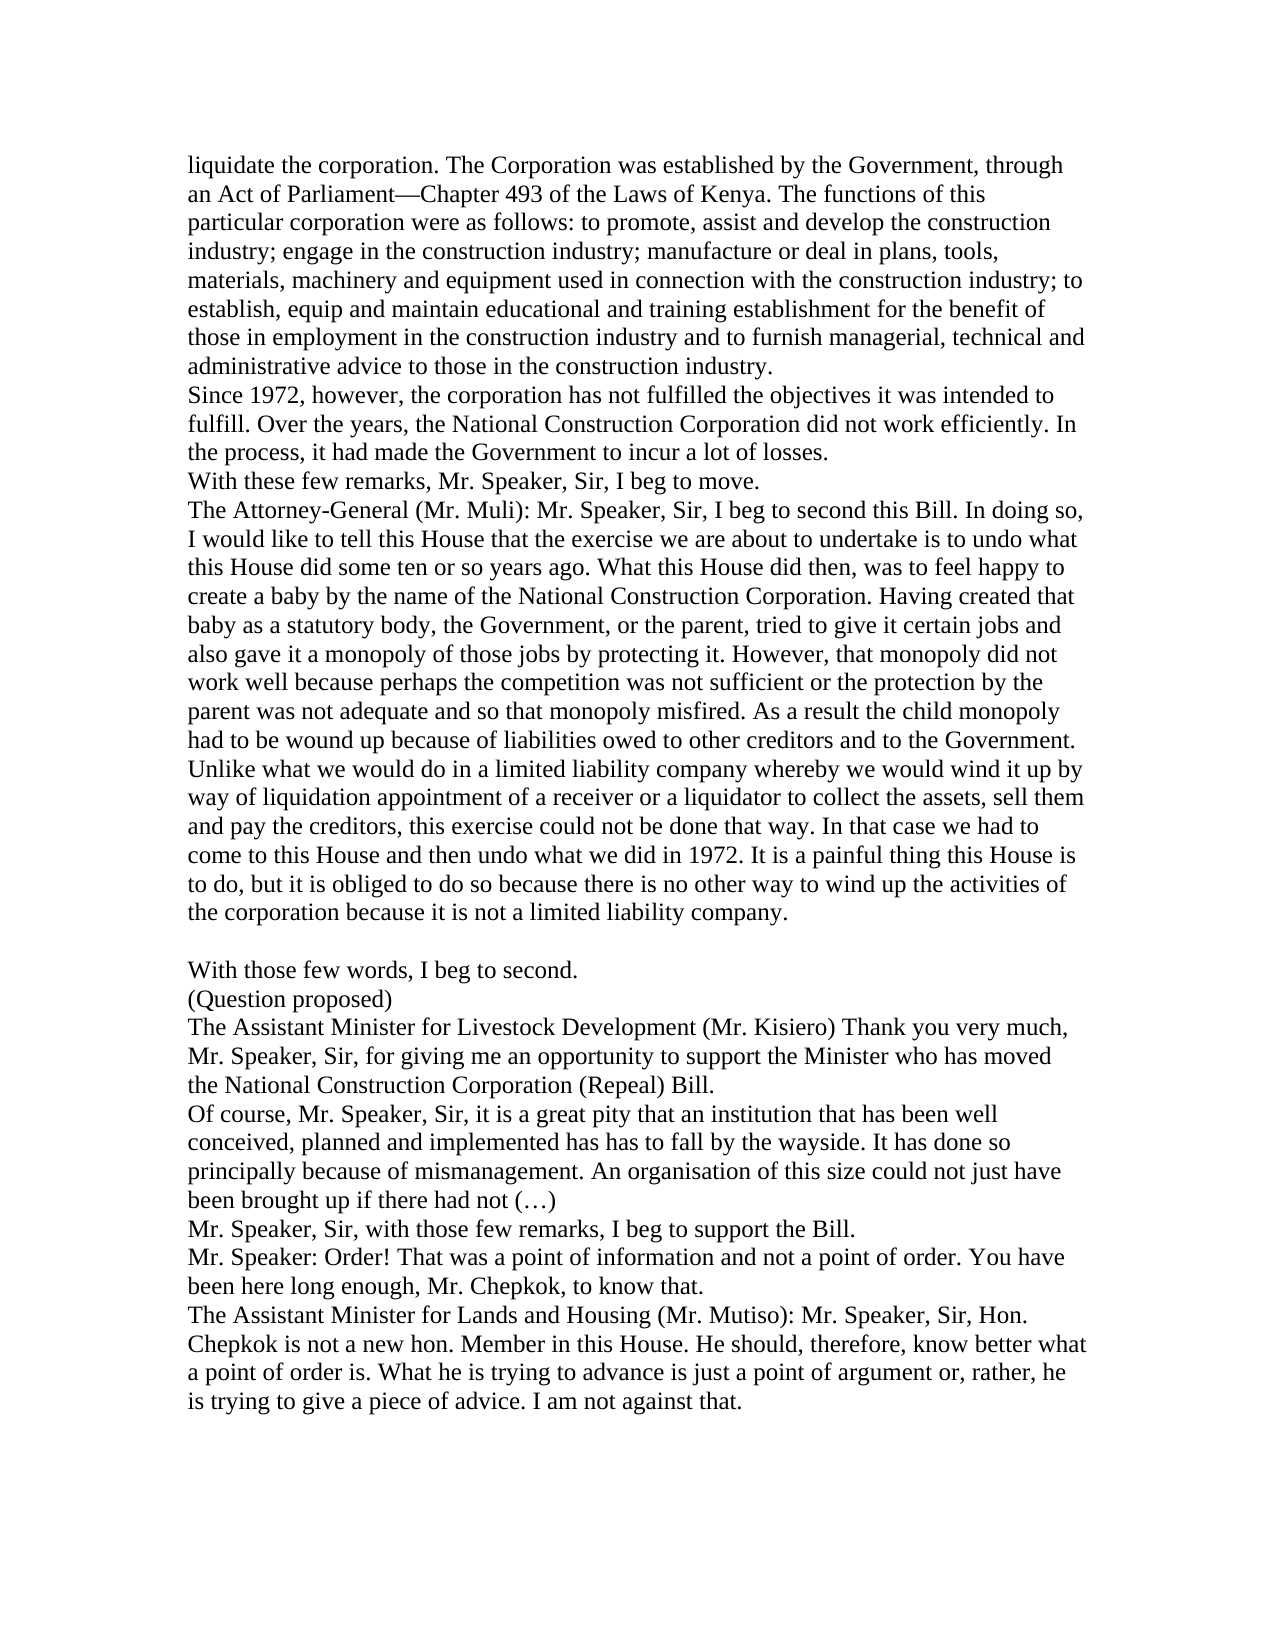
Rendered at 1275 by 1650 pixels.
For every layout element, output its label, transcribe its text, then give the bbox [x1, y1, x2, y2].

text Of course, Mr. Speaker, Sir, it is a great pity that an institution that has been well conceived, planned and implemented has has to fall by the wayside. It has done so principally because of mismanagement. An organisation of this size could not just have been brought up if there had not (…) [187, 1099, 1087, 1214]
text The Attorney-General (Mr. Muli): Mr. Speaker, Sir, I beg to second this Bill. In doing so, I would like to tell this House that the exercise we are about to undertake is to undo what this House did some ten or so years ago. What this House did then, was to feel happy to create a baby by the name of the National Construction Corporation. Having created that baby as a statutory body, the Government, or the parent, tried to give it certain jobs and also gave it a monopoly of those jobs by protecting it. However, that monopoly did not work well because perhaps the competition was not sufficient or the protection by the parent was not adequate and so that monopoly misfired. As a result the child monopoly had to be wound up because of liabilities owed to other creditors and to the Government. Unlike what we would do in a limited liability company whereby we would wind it up by way of liquidation appointment of a receiver or a liquidator to collect the assets, sell them and pay the creditors, this exercise could not be done that way. In that case we had to come to this House and then undo what we did in 1972. It is a painful thing this House is to do, but it is obliged to do so because there is no other way to wind up the activities of the corporation because it is not a limited liability company. [187, 495, 1087, 926]
text The Assistant Minister for Lands and Housing (Mr. Mutiso): Mr. Speaker, Sir, Hon. Chepkok is not a new hon. Member in this House. He should, therefore, know better what a point of order is. What he is trying to advance is just a point of argument or, rather, he is trying to give a piece of advice. I am not against that. [187, 1300, 1087, 1415]
text Mr. Speaker: Order! That was a point of information and not a point of order. You have been here long enough, Mr. Chepkok, to know that. [187, 1242, 1087, 1300]
text Mr. Speaker, Sir, with those few remarks, I beg to support the Bill. [187, 1214, 1087, 1242]
text With these few remarks, Mr. Speaker, Sir, I beg to move. [187, 466, 1087, 495]
text Since 1972, however, the corporation has not fulfilled the objectives it was intended to fulfill. Over the years, the National Construction Corporation did not work efficiently. In the process, it had made the Government to incur a lot of losses. [187, 380, 1087, 466]
text (Question proposed) [187, 984, 1087, 1012]
text With those few words, I beg to second. [187, 955, 1087, 984]
text liquidate the corporation. The Corporation was established by the Government, through an Act of Parliament—Chapter 493 of the Laws of Kenya. The functions of this particular corporation were as follows: to promote, assist and develop the construction industry; engage in the construction industry; manufacture or deal in plans, tools, materials, machinery and equipment used in connection with the construction industry; to establish, equip and maintain educational and training establishment for the benefit of those in employment in the construction industry and to furnish managerial, technical and administrative advice to those in the construction industry. [187, 150, 1087, 380]
text The Assistant Minister for Livestock Development (Mr. Kisiero) Thank you very much, Mr. Speaker, Sir, for giving me an opportunity to support the Minister who has moved the National Construction Corporation (Repeal) Bill. [187, 1012, 1087, 1099]
